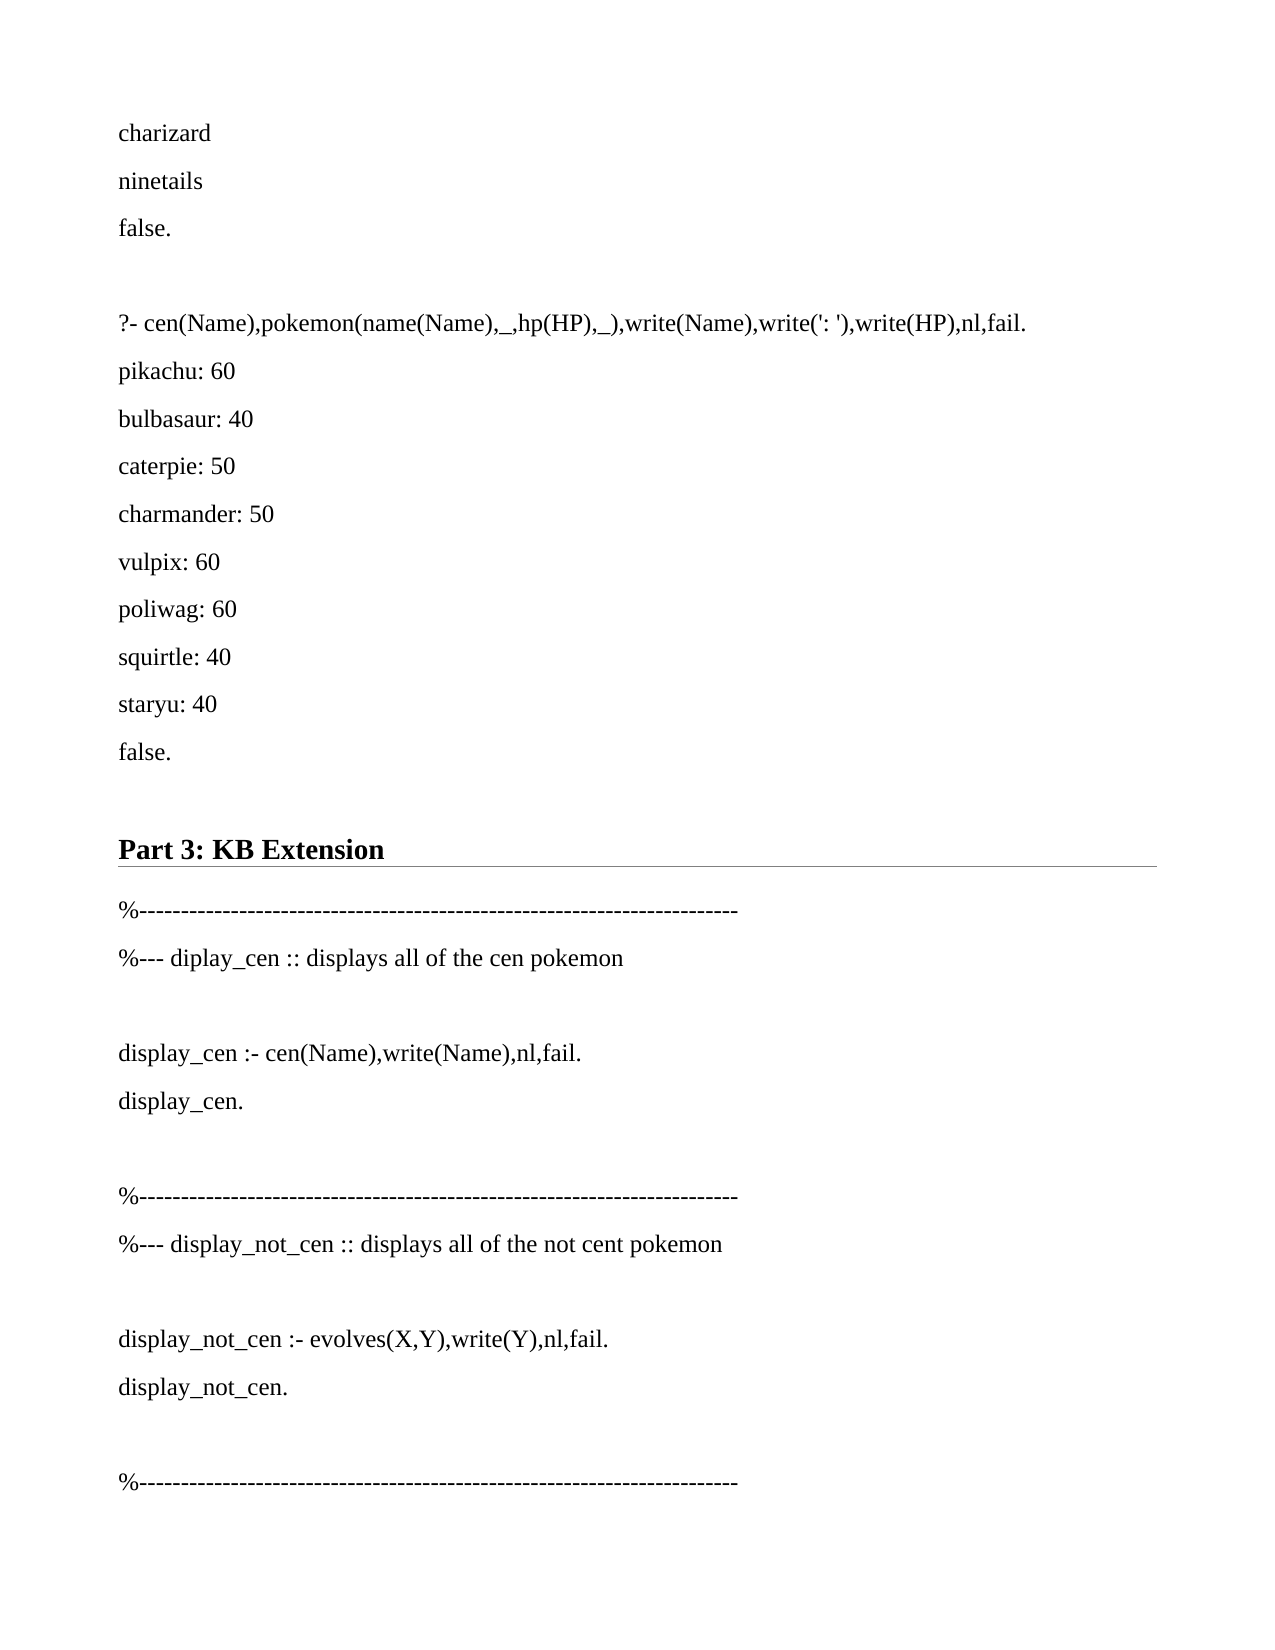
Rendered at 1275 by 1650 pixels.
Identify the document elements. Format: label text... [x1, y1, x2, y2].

text ?- cen(Name),pokemon(name(Name),_,hp(HP),_),write(Name),write(': '),write(HP),nl,fail. [118, 308, 1157, 337]
text %--- display_not_cen :: displays all of the not cent pokemon [118, 1229, 1157, 1258]
text display_cen. [118, 1086, 1157, 1115]
text %------------------------------------------------------------------------ [118, 1181, 1157, 1210]
text display_not_cen :- evolves(X,Y),write(Y),nl,fail. [118, 1324, 1157, 1353]
text staryu: 40 [118, 689, 1157, 718]
text %------------------------------------------------------------------------ [118, 1467, 1157, 1496]
text charizard [118, 118, 1157, 147]
text bulbasaur: 40 [118, 404, 1157, 432]
text squirtle: 40 [118, 642, 1157, 671]
text poliwag: 60 [118, 594, 1157, 623]
text ninetails [118, 166, 1157, 194]
text %------------------------------------------------------------------------ [118, 896, 1157, 924]
text false. [118, 737, 1157, 766]
text Part 3: KB Extension [118, 832, 1157, 866]
text %--- diplay_cen :: displays all of the cen pokemon [118, 943, 1157, 972]
text vulpix: 60 [118, 547, 1157, 575]
text pikachu: 60 [118, 356, 1157, 385]
text display_not_cen. [118, 1372, 1157, 1400]
text display_cen :- cen(Name),write(Name),nl,fail. [118, 1038, 1157, 1067]
text false. [118, 213, 1157, 242]
text charmander: 50 [118, 499, 1157, 528]
text caterpie: 50 [118, 451, 1157, 480]
